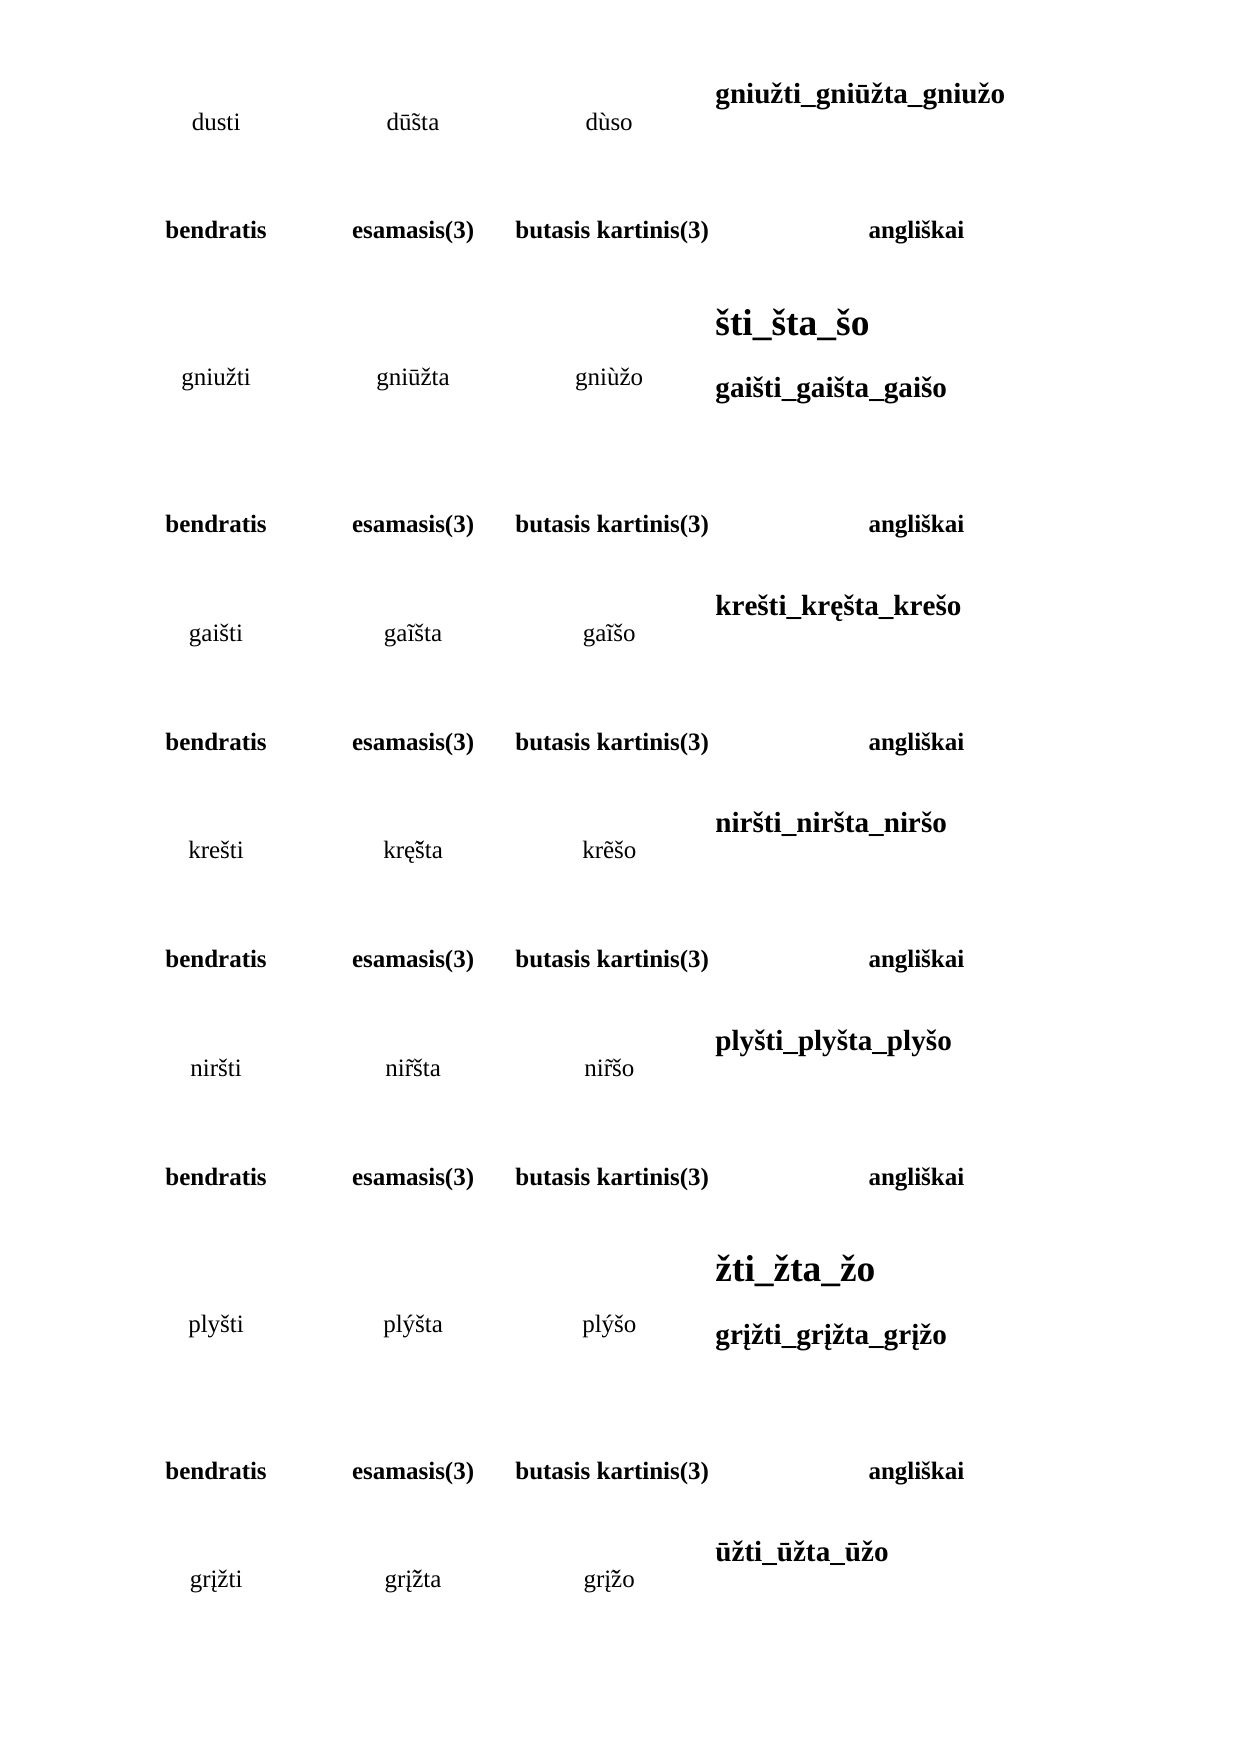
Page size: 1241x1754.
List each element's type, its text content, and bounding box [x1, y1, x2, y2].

table_cell grį̃žta [314, 1517, 512, 1670]
table_cell niršti_niršta_niršo [712, 788, 1120, 941]
table_cell bendratis [118, 506, 313, 571]
table_cell dùso [512, 59, 712, 212]
table_cell bendratis [118, 941, 313, 1006]
table_cell butasis kartinis(3) [512, 213, 712, 277]
table_cell ūžti_ūžta_ūžo [712, 1517, 1120, 1670]
table_cell šti_šta_šo gaišti_gaišta_gaišo [712, 277, 1120, 506]
table_cell bendratis [118, 724, 313, 788]
table_cell krẽšo [512, 788, 712, 941]
table_cell plyšti [118, 1223, 313, 1453]
table_cell nir̃šta [314, 1006, 512, 1159]
table_cell esamasis(3) [314, 506, 512, 571]
table_cell esamasis(3) [314, 941, 512, 1006]
table_cell gaĩšo [512, 571, 712, 724]
table_cell esamasis(3) [314, 213, 512, 277]
table_cell krešti [118, 788, 313, 941]
table_cell gniùžo [512, 277, 712, 506]
table_cell bendratis [118, 1159, 313, 1223]
table_cell gniūžta [314, 277, 512, 506]
table_cell bendratis [118, 1453, 313, 1517]
table_cell angliškai [712, 1453, 1120, 1517]
table_cell angliškai [712, 213, 1120, 277]
table_cell angliškai [712, 506, 1120, 571]
table_cell grį̃žo [512, 1517, 712, 1670]
table_cell butasis kartinis(3) [512, 506, 712, 571]
table_cell esamasis(3) [314, 1453, 512, 1517]
table_cell niršti [118, 1006, 313, 1159]
table_cell esamasis(3) [314, 1159, 512, 1223]
table_cell angliškai [712, 724, 1120, 788]
table_cell gaĩšta [314, 571, 512, 724]
table_cell plýšo [512, 1223, 712, 1453]
table_cell butasis kartinis(3) [512, 1453, 712, 1517]
table_cell plýšta [314, 1223, 512, 1453]
table_cell krę̃šta [314, 788, 512, 941]
table_cell butasis kartinis(3) [512, 724, 712, 788]
table_cell bendratis [118, 213, 313, 277]
table_cell gniužti_gniūžta_gniužo [712, 59, 1120, 212]
table_cell esamasis(3) [314, 724, 512, 788]
table_cell dū̃sta [314, 59, 512, 212]
table_cell žti_žta_žo grįžti_grįžta_grįžo [712, 1223, 1120, 1453]
table_cell angliškai [712, 941, 1120, 1006]
table_cell gniužti [118, 277, 313, 506]
table_cell angliškai [712, 1159, 1120, 1223]
table_cell gaišti [118, 571, 313, 724]
table_cell nir̃šo [512, 1006, 712, 1159]
table_cell dusti [118, 59, 313, 212]
table_cell butasis kartinis(3) [512, 1159, 712, 1223]
table_cell plyšti_plyšta_plyšo [712, 1006, 1120, 1159]
table_cell butasis kartinis(3) [512, 941, 712, 1006]
table_cell krešti_kręšta_krešo [712, 571, 1120, 724]
table_cell grįžti [118, 1517, 313, 1670]
